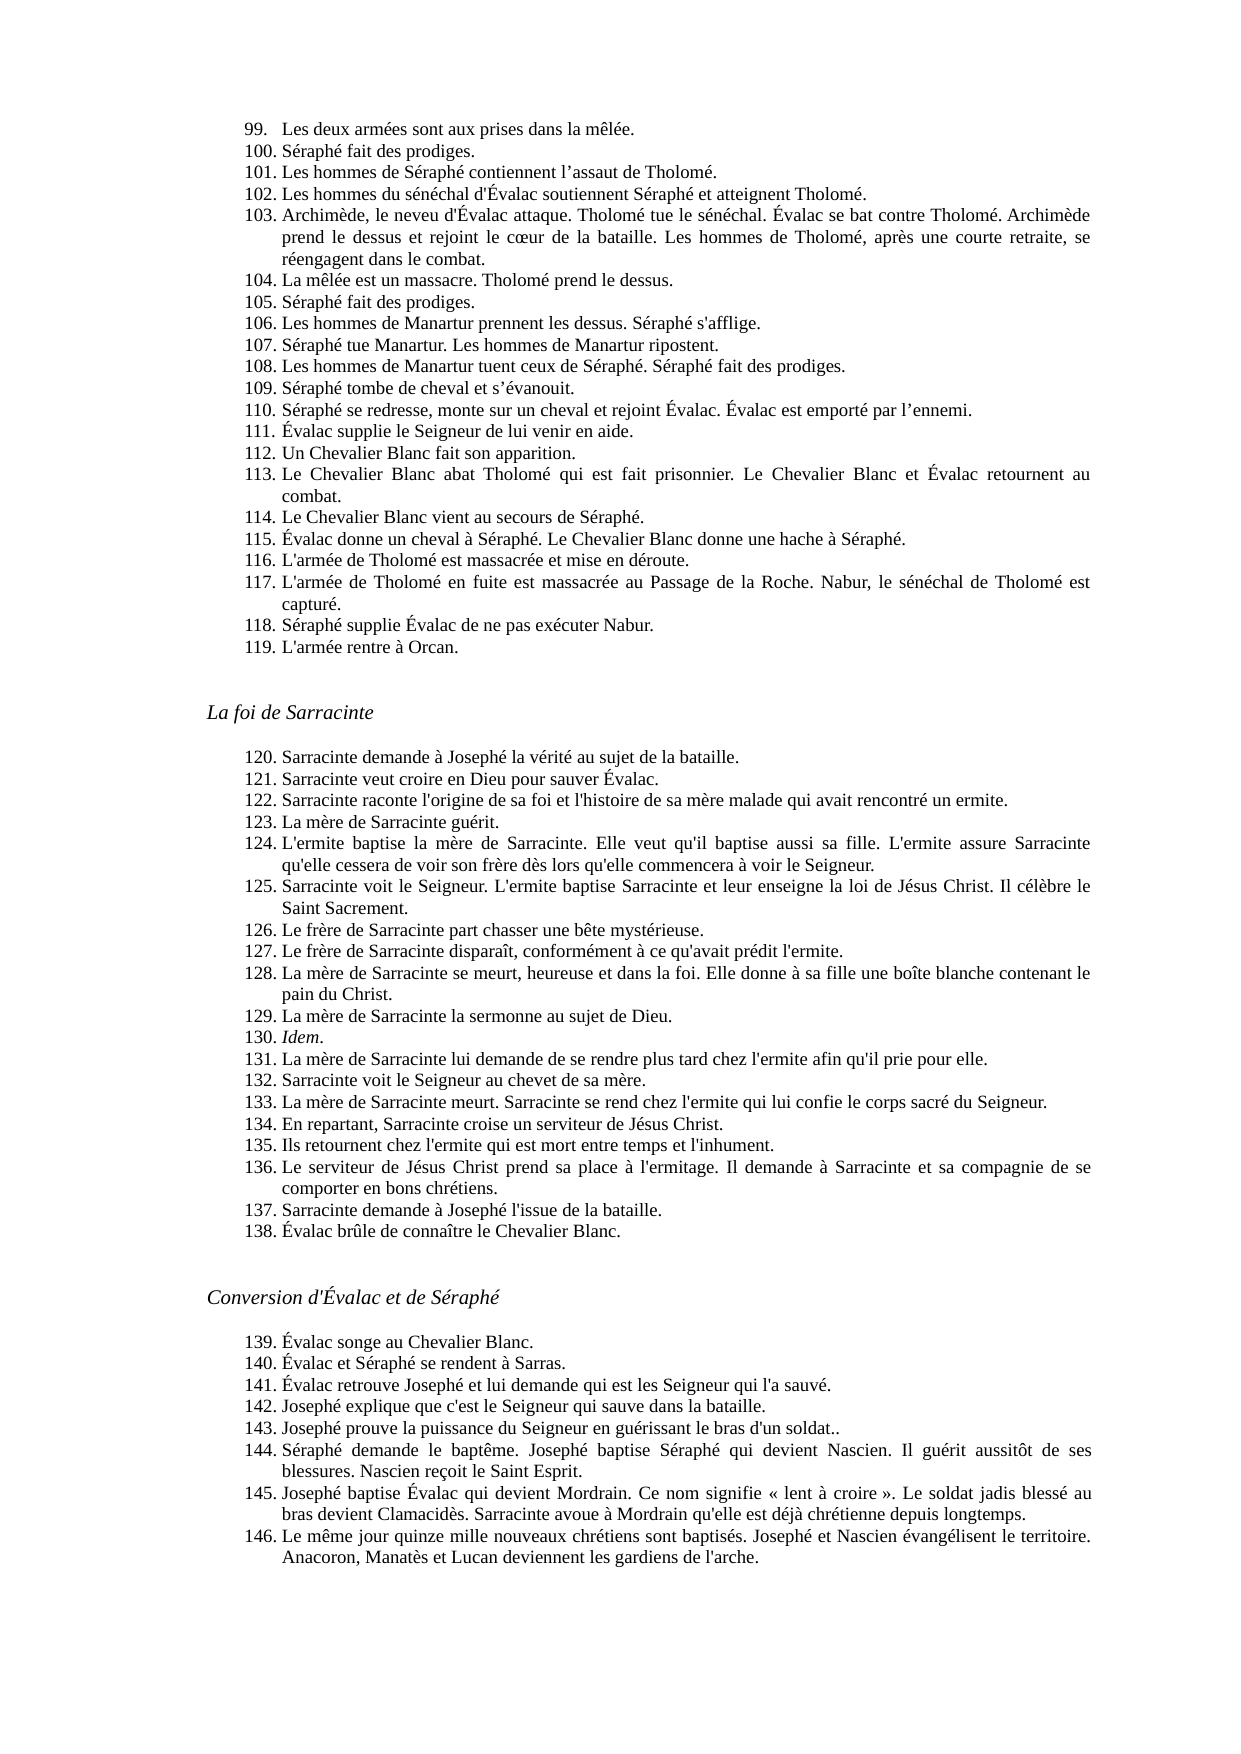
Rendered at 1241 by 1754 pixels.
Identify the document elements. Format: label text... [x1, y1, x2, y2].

list Les hommes de Séraphé contiennent l’assaut de Tholomé. [244, 161, 1093, 183]
list Le frère de Sarracinte part chasser une bête mystérieuse. [244, 918, 1093, 940]
list Les hommes du sénéchal d'Évalac soutiennent Séraphé et atteignent Tholomé. [244, 183, 1093, 204]
text Conversion d'Évalac et de Séraphé [207, 1285, 1093, 1309]
list Ils retournent chez l'ermite qui est mort entre temps et l'inhument. [244, 1134, 1093, 1156]
list Le Chevalier Blanc vient au secours de Séraphé. [244, 506, 1093, 528]
list Josephé baptise Évalac qui devient Mordrain. Ce nom signifie « lent à croire ». Le soldat jadis blessé au bras devient Clamacidès. Sarracinte avoue à Mordrain qu'elle est déjà chrétienne depuis longtemps. [244, 1482, 1093, 1525]
list Évalac donne un cheval à Séraphé. Le Chevalier Blanc donne une hache à Séraphé. [244, 528, 1093, 549]
list Le même jour quinze mille nouveaux chrétiens sont baptisés. Josephé et Nascien évangélisent le territoire. Anacoron, Manatès et Lucan deviennent les gardiens de l'arche. [244, 1525, 1093, 1568]
list La mère de Sarracinte meurt. Sarracinte se rend chez l'ermite qui lui confie le corps sacré du Seigneur. [244, 1091, 1093, 1112]
list Le serviteur de Jésus Christ prend sa place à l'ermitage. Il demande à Sarracinte et sa compagnie de se comporter en bons chrétiens. [244, 1156, 1093, 1199]
list Séraphé se redresse, monte sur un cheval et rejoint Évalac. Évalac est emporté par l’ennemi. [244, 398, 1093, 420]
list Josephé prouve la puissance du Seigneur en guérissant le bras d'un soldat.. [244, 1417, 1093, 1438]
list Les deux armées sont aux prises dans la mêlée. [244, 118, 1093, 140]
list La mère de Sarracinte la sermonne au sujet de Dieu. [244, 1005, 1093, 1026]
list Séraphé fait des prodiges. [244, 291, 1093, 312]
list Séraphé supplie Évalac de ne pas exécuter Nabur. [244, 614, 1093, 636]
list Les hommes de Manartur tuent ceux de Séraphé. Séraphé fait des prodiges. [244, 355, 1093, 377]
list Idem. [244, 1026, 1093, 1048]
list L'armée rentre à Orcan. [244, 636, 1093, 657]
list Un Chevalier Blanc fait son apparition. [244, 442, 1093, 463]
list Évalac supplie le Seigneur de lui venir en aide. [244, 420, 1093, 442]
list L'armée de Tholomé en fuite est massacrée au Passage de la Roche. Nabur, le sénéchal de Tholomé est capturé. [244, 571, 1093, 614]
list Sarracinte raconte l'origine de sa foi et l'histoire de sa mère malade qui avait rencontré un ermite. [244, 789, 1093, 811]
list Le Chevalier Blanc abat Tholomé qui est fait prisonnier. Le Chevalier Blanc et Évalac retournent au combat. [244, 463, 1093, 506]
list Sarracinte voit le Seigneur. L'ermite baptise Sarracinte et leur enseigne la loi de Jésus Christ. Il célèbre le Saint Sacrement. [244, 875, 1093, 918]
list Archimède, le neveu d'Évalac attaque. Tholomé tue le sénéchal. Évalac se bat contre Tholomé. Archimède prend le dessus et rejoint le cœur de la bataille. Les hommes de Tholomé, après une courte retraite, se réengagent dans le combat. [244, 204, 1093, 269]
list Séraphé fait des prodiges. [244, 140, 1093, 161]
list Les hommes de Manartur prennent les dessus. Séraphé s'afflige. [244, 312, 1093, 334]
list Sarracinte demande à Josephé la vérité au sujet de la bataille. [244, 746, 1093, 767]
list L'armée de Tholomé est massacrée et mise en déroute. [244, 549, 1093, 571]
text La foi de Sarracinte [207, 700, 1093, 724]
list La mêlée est un massacre. Tholomé prend le dessus. [244, 269, 1093, 291]
list La mère de Sarracinte guérit. [244, 811, 1093, 832]
list Le frère de Sarracinte disparaît, conformément à ce qu'avait prédit l'ermite. [244, 940, 1093, 962]
list Séraphé tombe de cheval et s’évanouit. [244, 377, 1093, 398]
list Séraphé tue Manartur. Les hommes de Manartur ripostent. [244, 334, 1093, 355]
list En repartant, Sarracinte croise un serviteur de Jésus Christ. [244, 1112, 1093, 1134]
list Sarracinte demande à Josephé l'issue de la bataille. [244, 1199, 1093, 1220]
list Évalac retrouve Josephé et lui demande qui est les Seigneur qui l'a sauvé. [244, 1374, 1093, 1395]
list Évalac songe au Chevalier Blanc. [244, 1331, 1093, 1352]
list L'ermite baptise la mère de Sarracinte. Elle veut qu'il baptise aussi sa fille. L'ermite assure Sarracinte qu'elle cessera de voir son frère dès lors qu'elle commencera à voir le Seigneur. [244, 832, 1093, 875]
list Sarracinte voit le Seigneur au chevet de sa mère. [244, 1069, 1093, 1091]
list Évalac et Séraphé se rendent à Sarras. [244, 1352, 1093, 1374]
list Sarracinte veut croire en Dieu pour sauver Évalac. [244, 767, 1093, 789]
list La mère de Sarracinte lui demande de se rendre plus tard chez l'ermite afin qu'il prie pour elle. [244, 1048, 1093, 1069]
list Évalac brûle de connaître le Chevalier Blanc. [244, 1220, 1093, 1242]
list Séraphé demande le baptême. Josephé baptise Séraphé qui devient Nascien. Il guérit aussitôt de ses blessures. Nascien reçoit le Saint Esprit. [244, 1438, 1093, 1482]
list Josephé explique que c'est le Seigneur qui sauve dans la bataille. [244, 1395, 1093, 1417]
list La mère de Sarracinte se meurt, heureuse et dans la foi. Elle donne à sa fille une boîte blanche contenant le pain du Christ. [244, 962, 1093, 1005]
